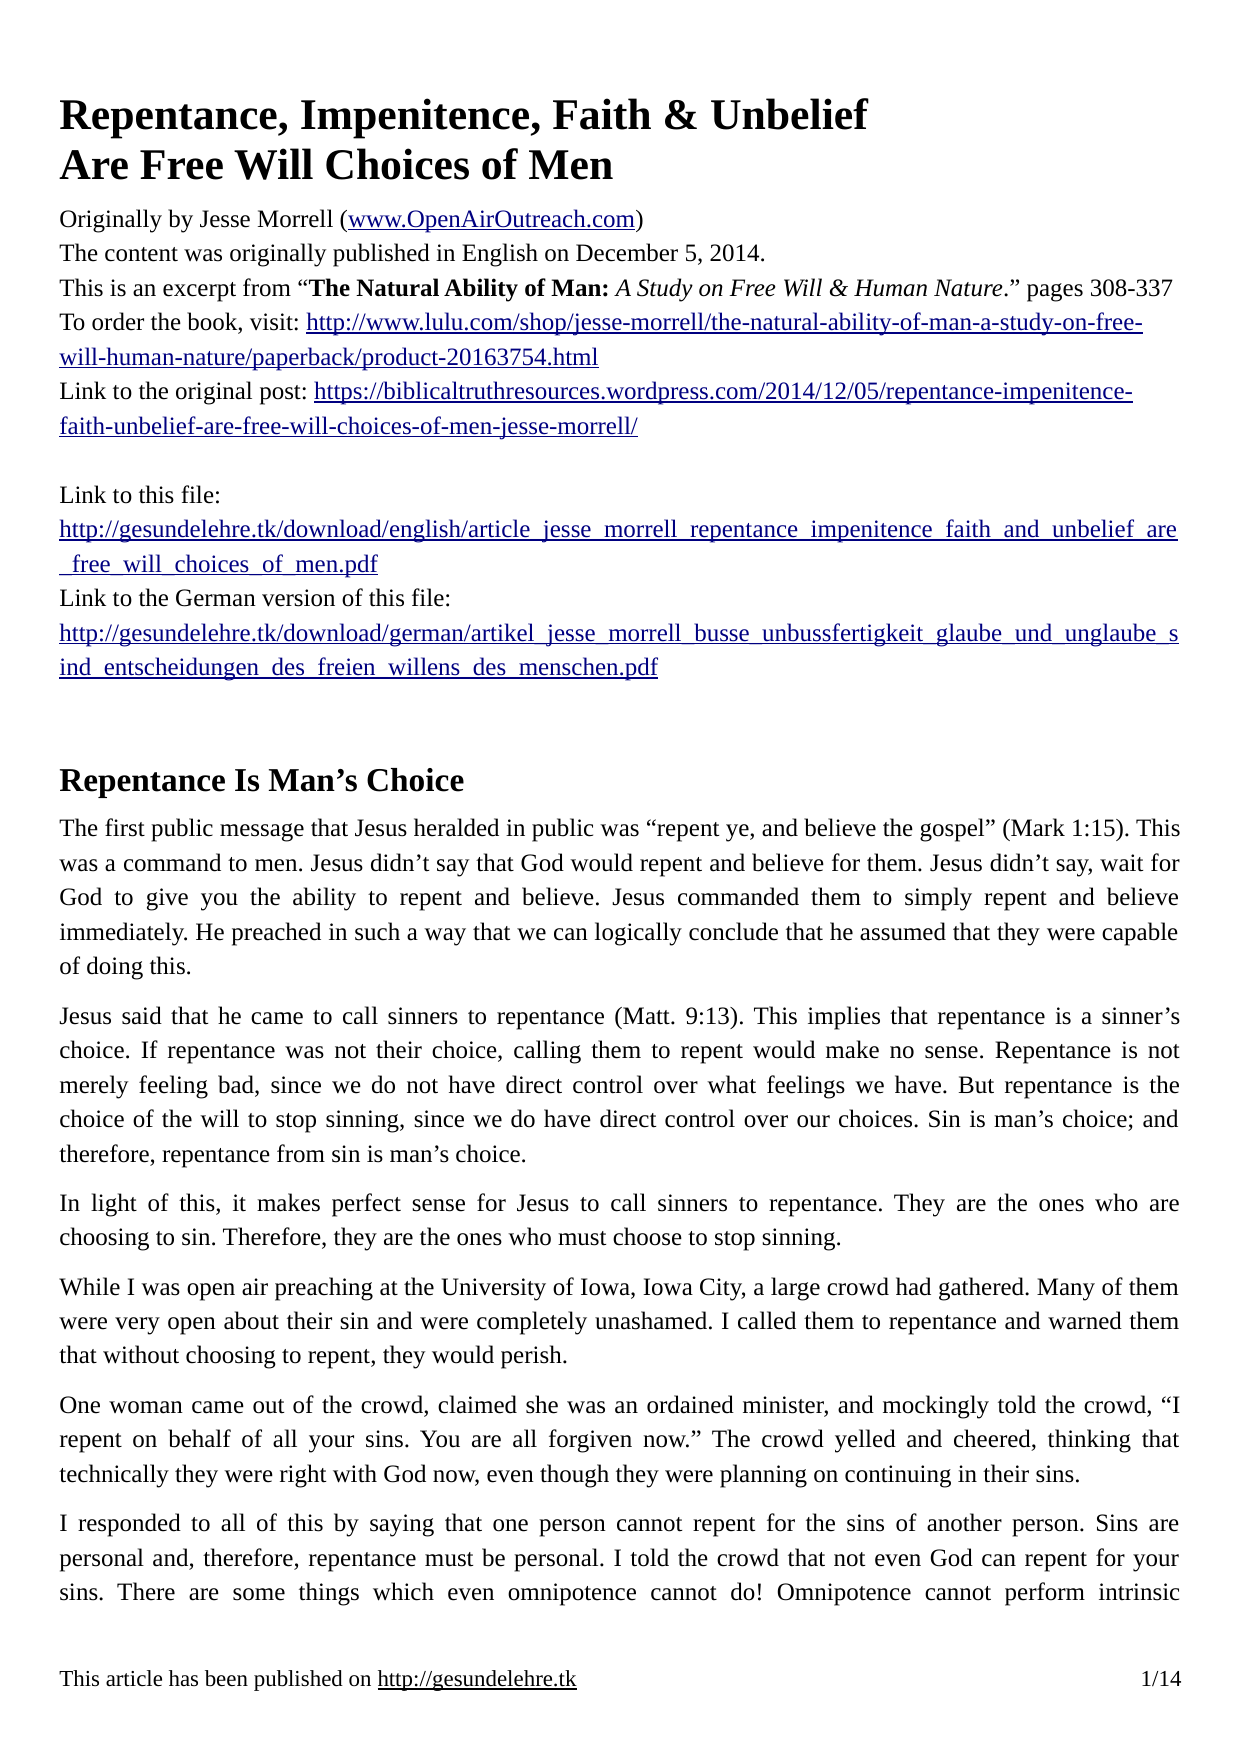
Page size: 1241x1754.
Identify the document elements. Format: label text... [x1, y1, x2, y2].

text Link to this file: http://gesundelehre.tk/download/english/article_jesse_morrell_repentance_impenitence_faith_and_unbelief_are_free_will_choices_of_men.pdf [59, 480, 1181, 577]
text In light of this, it makes perfect sense for Jesus to call sinners to repentance. They are the ones who are choosing to sin. Therefore, they are the ones who must choose to stop sinning. [59, 1188, 1181, 1251]
text Link to the original post: https://biblicaltruthresources.wordpress.com/2014/12/05/repentance-impenitence-faith-unbelief-are-free-will-choices-of-men-jesse-morrell/ [59, 376, 1181, 439]
text Jesus said that he came to call sinners to repentance (Matt. 9:13). This implies that repentance is a sinner’s choice. If repentance was not their choice, calling them to repent would make no sense. Repentance is not merely feeling bad, since we do not have direct control over what feelings we have. But repentance is the choice of the will to stop sinning, since we do have direct control over our choices. Sin is man’s choice; and therefore, repentance from sin is man’s choice. [59, 1001, 1181, 1167]
text While I was open air preaching at the University of Iowa, Iowa City, a large crowd had gathered. Many of them were very open about their sin and were completely unashamed. I called them to repentance and warned them that without choosing to repent, they would perish. [59, 1272, 1181, 1369]
text Repentance, Impenitence, Faith & Unbelief [59, 88, 1181, 139]
text Are Free Will Choices of Men [59, 139, 1181, 189]
text To order the book, visit: http://www.lulu.com/shop/jesse-morrell/the-natural-ability-of-man-a-study-on-free-will-human-nature/paperback/product-20163754.html [59, 307, 1181, 371]
text One woman came out of the crowd, claimed she was an ordained minister, and mockingly told the crowd, “I repent on behalf of all your sins. You are all forgiven now.” The crowd yelled and cheered, thinking that technically they were right with God now, even though they were planning on continuing in their sins. [59, 1390, 1181, 1488]
text This is an excerpt from “The Natural Ability of Man: A Study on Free Will & Human Nature.” pages 308-337 [59, 273, 1181, 302]
text The content was originally published in English on December 5, 2014. [59, 238, 1181, 267]
text The first public message that Jesus heralded in public was “repent ye, and believe the gospel” (Mark 1:15). This was a command to men. Jesus didn’t say that God would repent and believe for them. Jesus didn’t say, wait for God to give you the ability to repent and believe. Jesus commanded them to simply repent and believe immediately. He preached in such a way that we can logically conclude that he assumed that they were capable of doing this. [59, 813, 1181, 980]
text I responded to all of this by saying that one person cannot repent for the sins of another person. Sins are personal and, therefore, repentance must be personal. I told the crowd that not even God can repent for your sins. There are some things which even omnipotence cannot do! Omnipotence cannot perform intrinsic [59, 1508, 1181, 1606]
text Link to the German version of this file: http://gesundelehre.tk/download/german/artikel_jesse_morrell_busse_unbussfertigkeit_glaube_und_unglaube_sind_entscheidungen_des_freien_willens_des_menschen.pdf [59, 583, 1181, 681]
text Originally by Jesse Morrell (www.OpenAirOutreach.com) [59, 204, 1181, 233]
text Repentance Is Man’s Choice [59, 760, 1181, 799]
